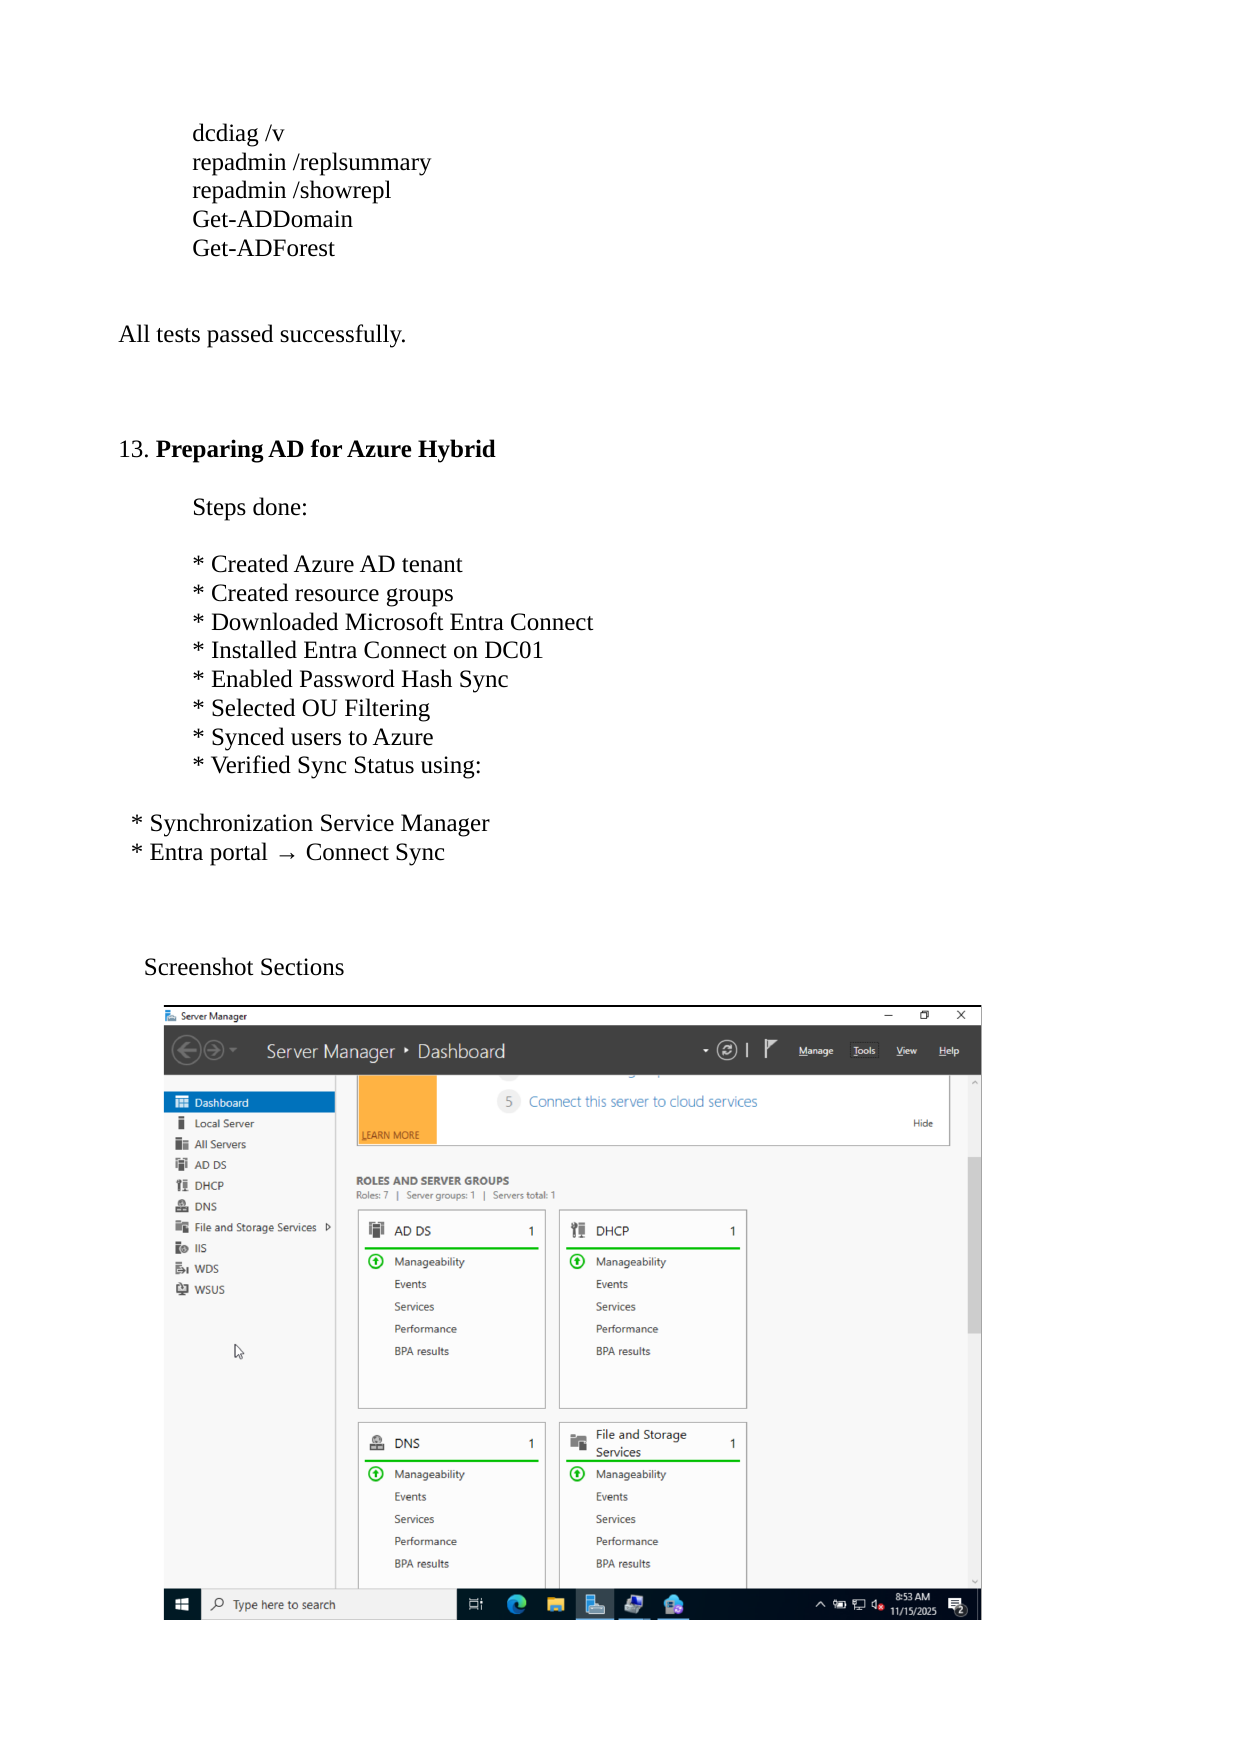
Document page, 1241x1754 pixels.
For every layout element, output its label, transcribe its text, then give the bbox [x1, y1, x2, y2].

picture [163, 1005, 982, 1620]
text * Synced users to Azure [118, 722, 1122, 751]
text * Synchronization Service Manager [118, 808, 1122, 837]
text * Created resource groups [118, 578, 1122, 607]
text * Verified Sync Status using: [118, 751, 1122, 779]
text dcdiag /v [118, 118, 1122, 147]
text Get-ADDomain [118, 204, 1122, 233]
text * Selected OU Filtering [118, 693, 1122, 722]
text Steps done: [118, 492, 1122, 521]
text 📌 Screenshot Sections [118, 952, 1122, 981]
text Get-ADForest [118, 233, 1122, 262]
text * Enabled Password Hash Sync [118, 664, 1122, 693]
text * Created Azure AD tenant [118, 549, 1122, 578]
text * Installed Entra Connect on DC01 [118, 636, 1122, 664]
text * Downloaded Microsoft Entra Connect [118, 607, 1122, 636]
text * Entra portal → Connect Sync [118, 837, 1122, 866]
text 13. Preparing AD for Azure Hybrid [118, 434, 1122, 463]
text All tests passed successfully. [118, 319, 1122, 348]
text repadmin /replsummary [118, 147, 1122, 176]
text repadmin /showrepl [118, 176, 1122, 204]
